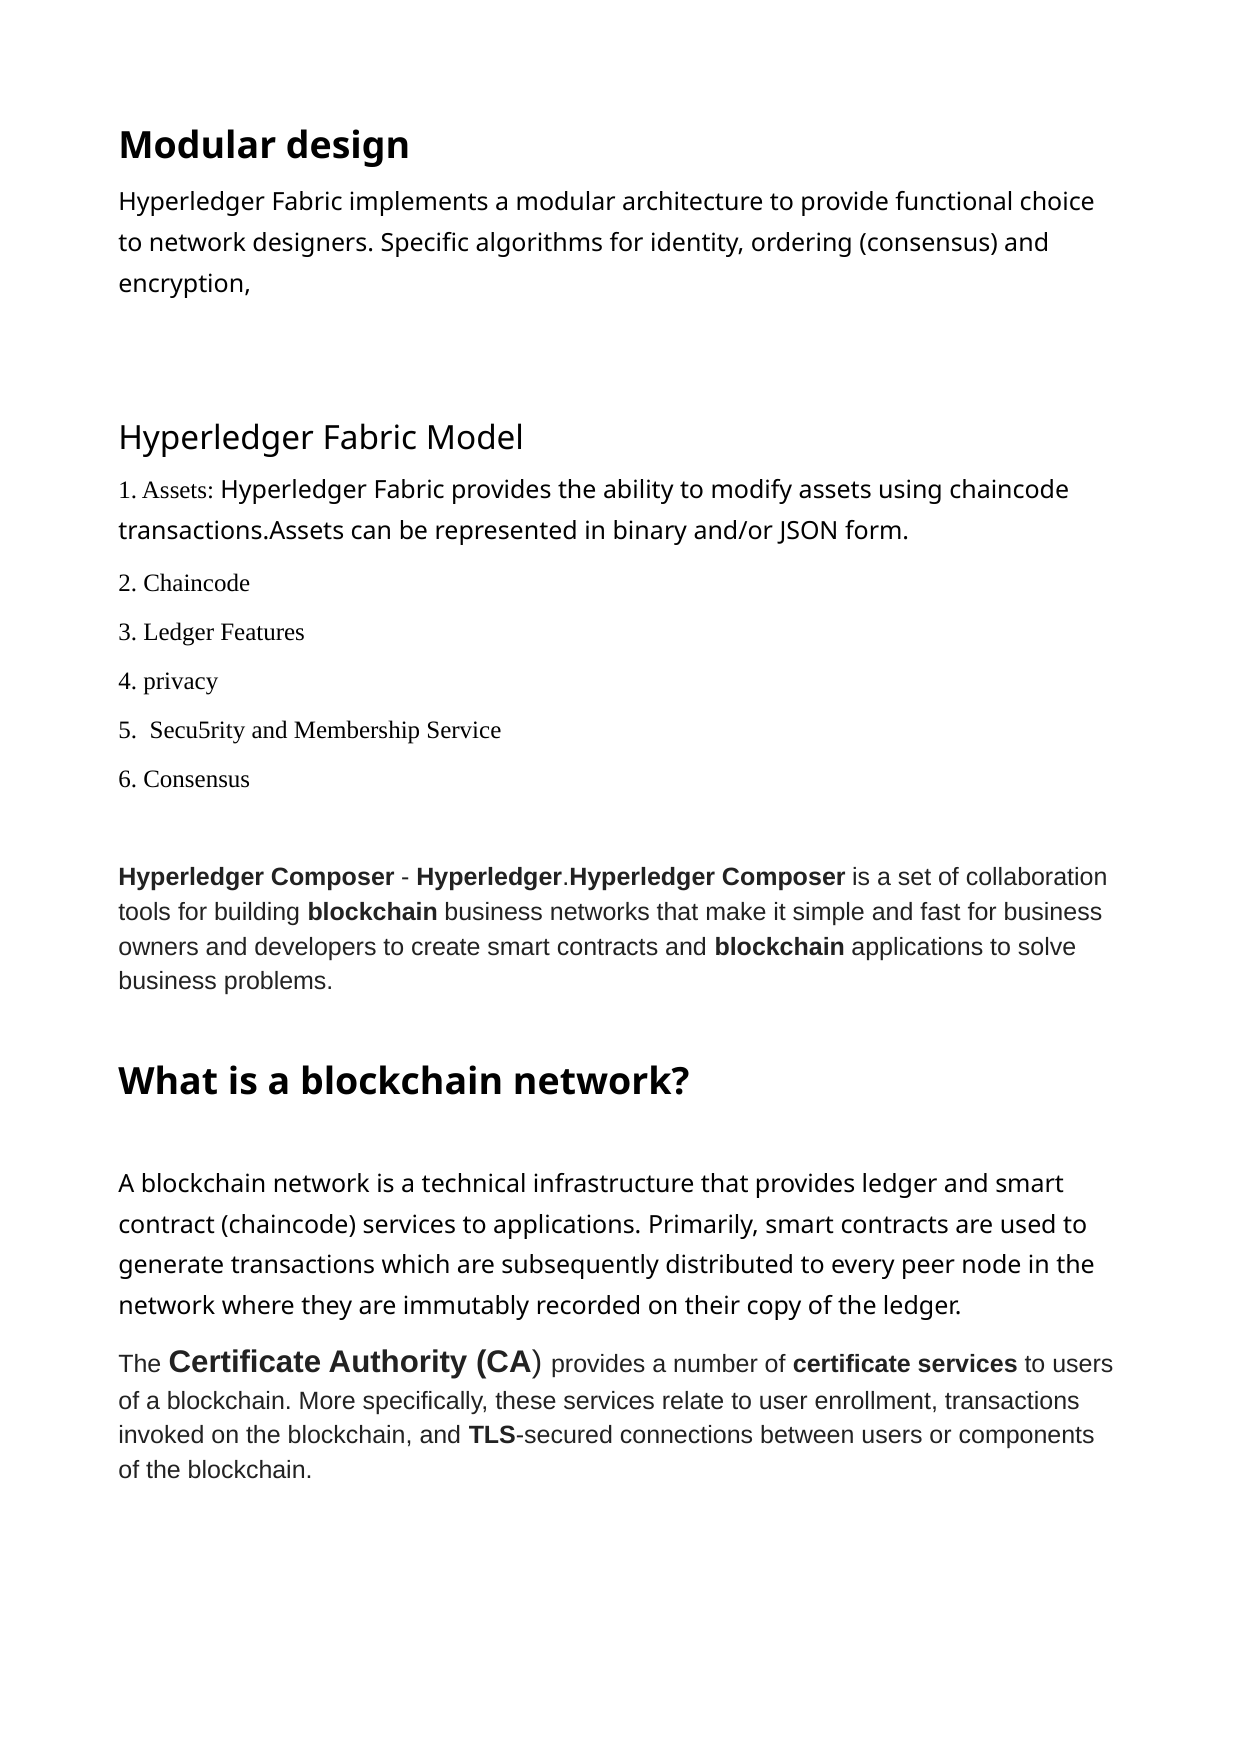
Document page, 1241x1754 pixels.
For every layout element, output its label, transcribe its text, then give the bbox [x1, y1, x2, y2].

text Hyperledger Fabric implements a modular architecture to provide functional choice to network designers. Specific algorithms for identity, ordering (consensus) and encryption, [118, 184, 1122, 368]
subtitle Modular design [118, 118, 1122, 169]
text 5. Secu5rity and Membership Service [118, 715, 1122, 744]
text What is a blockchain network? [118, 1015, 1122, 1105]
text 6. Consensus [118, 764, 1122, 793]
text 1. Assets: Hyperledger Fabric provides the ability to modify assets using chaincode transactions.Assets can be represented in binary and/or JSON form. [118, 472, 1122, 547]
text A blockchain network is a technical infrastructure that provides ledger and smart contract (chaincode) services to applications. Primarily, smart contracts are used to generate transactions which are subsequently distributed to every peer node in the network where they are immutably recorded on their copy of the ledger. [118, 1130, 1122, 1322]
text The Certificate Authority (CA) provides a number of certificate services to users of a blockchain. More specifically, these services relate to user enrollment, transactions invoked on the blockchain, and TLS-secured connections between users or components of the blockchain. [118, 1343, 1122, 1483]
text 3. Ledger Features [118, 617, 1122, 646]
text Hyperledger Composer - Hyperledger.Hyperledger Composer is a set of collaboration tools for building blockchain business networks that make it simple and fast for business owners and developers to create smart contracts and blockchain applications to solve business problems. [118, 862, 1122, 995]
text 2. Chaincode [118, 568, 1122, 597]
subtitle Hyperledger Fabric Model [118, 414, 1122, 459]
text 4. privacy [118, 666, 1122, 695]
